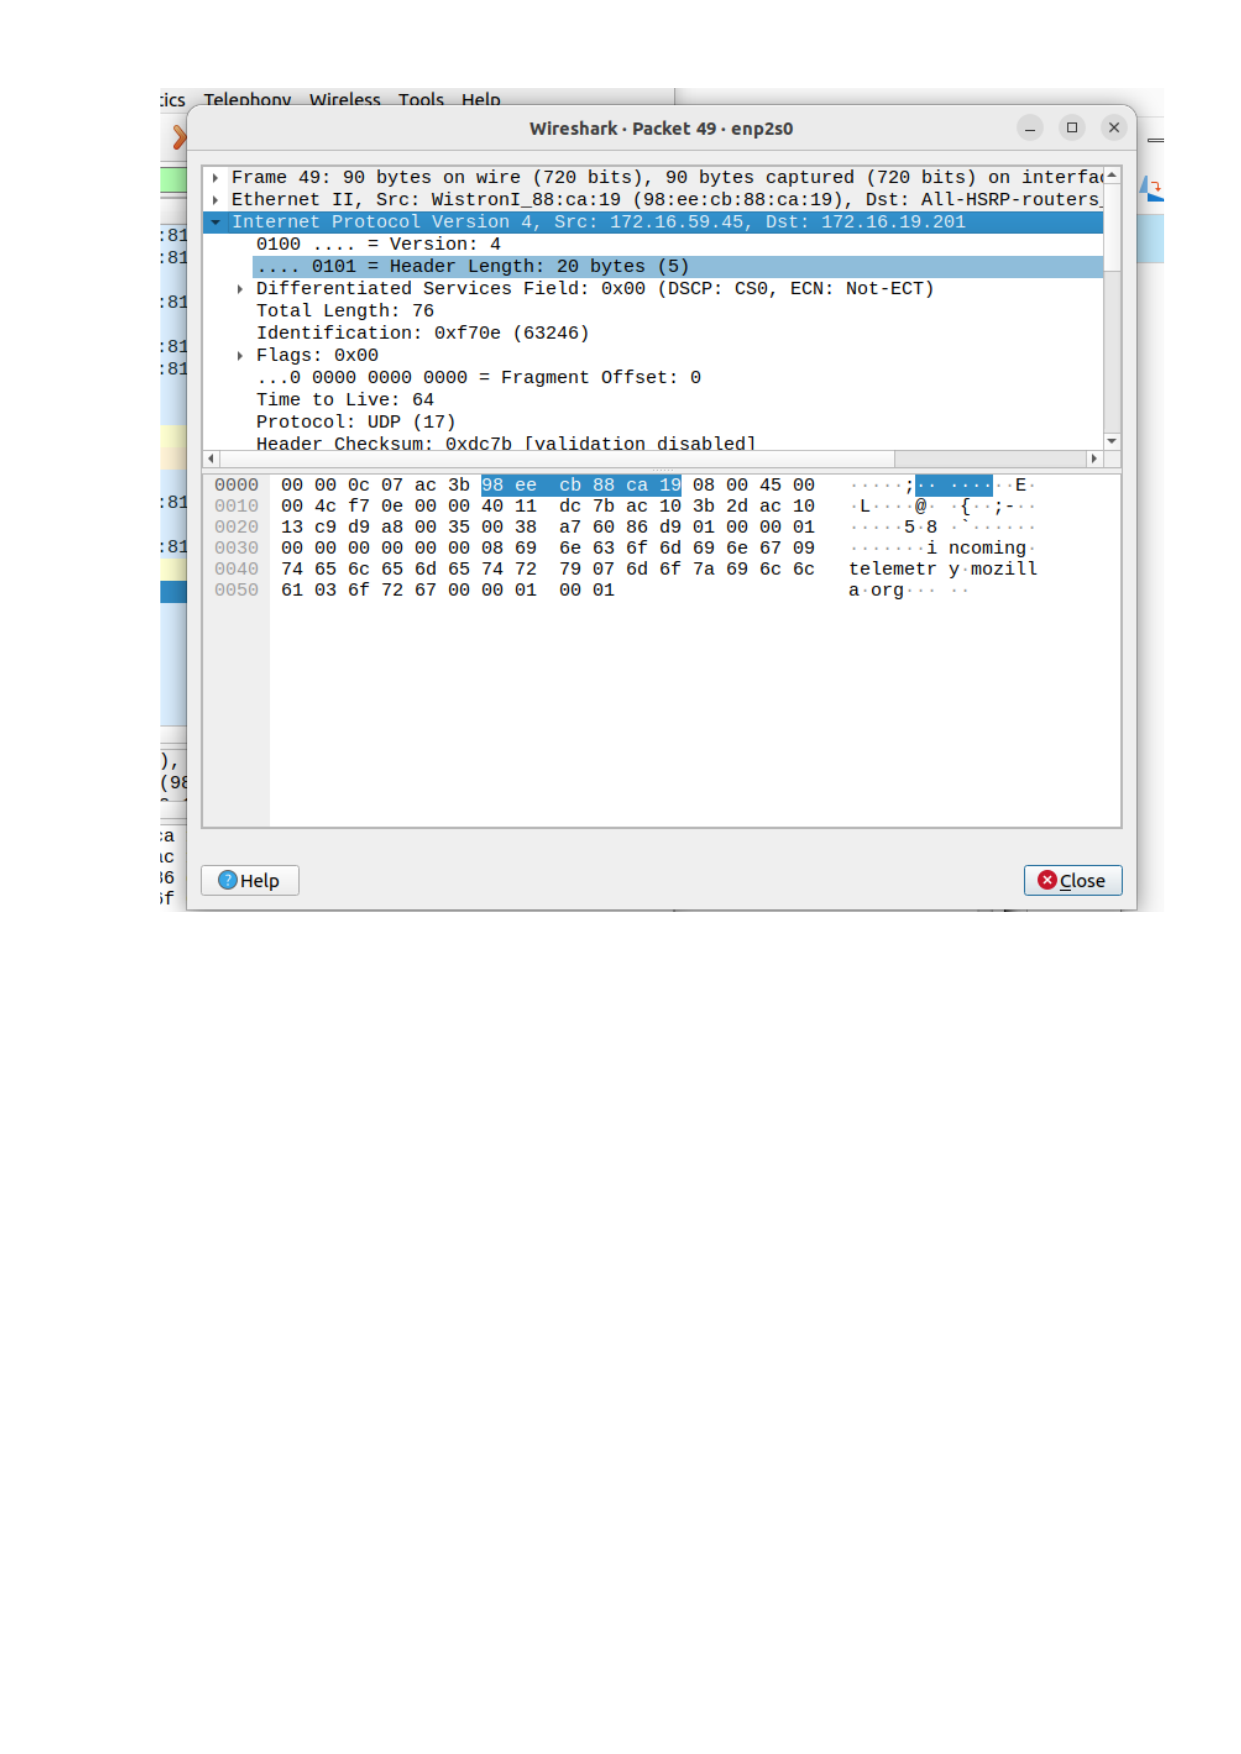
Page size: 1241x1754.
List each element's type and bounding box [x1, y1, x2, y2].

picture [160, 88, 1165, 912]
